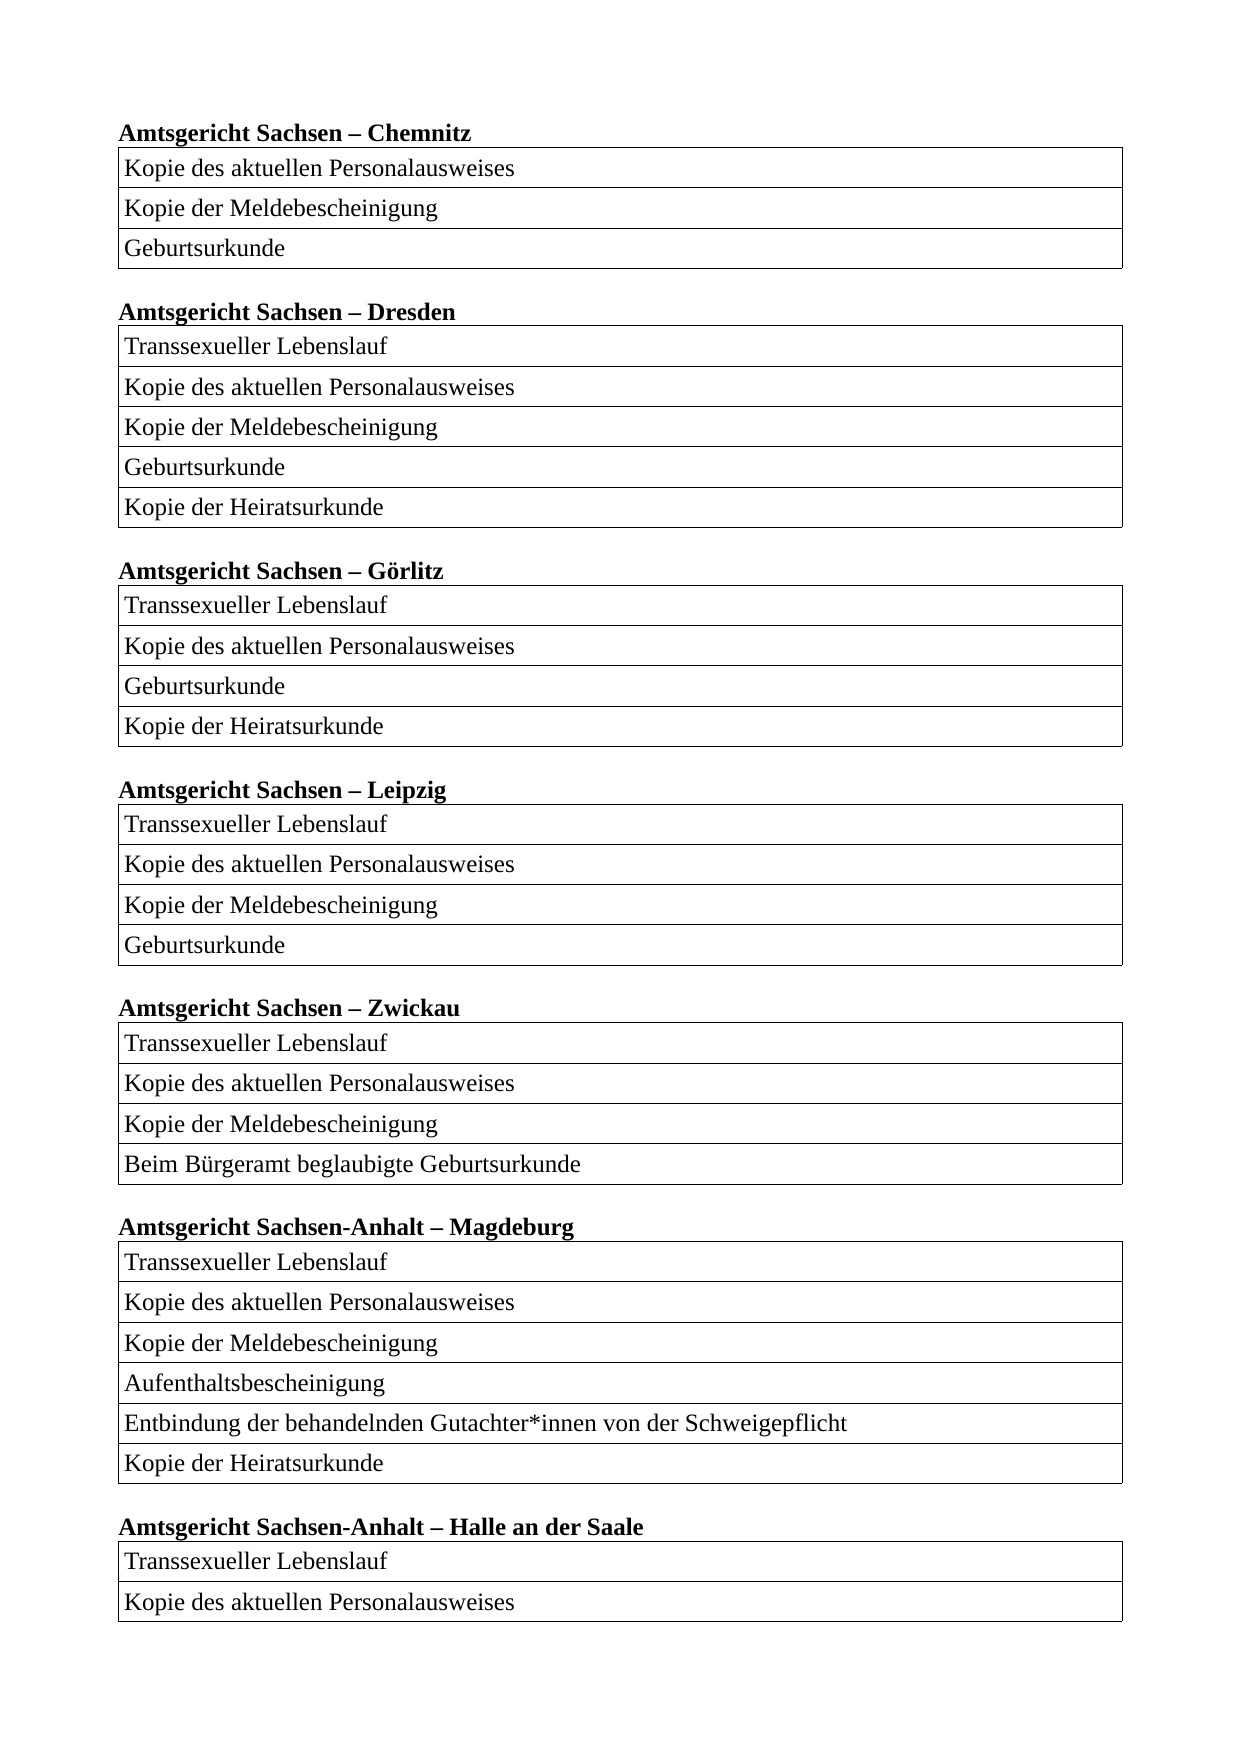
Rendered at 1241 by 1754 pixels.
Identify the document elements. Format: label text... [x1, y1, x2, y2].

text Amtsgericht Sachsen-Anhalt – Magdeburg [118, 1212, 1122, 1241]
table_header Transsexueller Lebenslauf [119, 586, 1122, 625]
text Amtsgericht Sachsen – Zwickau [118, 993, 1122, 1022]
table_cell Kopie der Meldebescheinigung [119, 188, 1122, 227]
table_cell Kopie der Meldebescheinigung [119, 1323, 1122, 1362]
table_cell Kopie der Meldebescheinigung [119, 1104, 1122, 1143]
table_header Transsexueller Lebenslauf [119, 1023, 1122, 1063]
table_cell Kopie des aktuellen Personalausweises [119, 367, 1122, 406]
table_cell Geburtsurkunde [119, 925, 1122, 965]
table_header Transsexueller Lebenslauf [119, 805, 1122, 844]
table_cell Geburtsurkunde [119, 229, 1122, 268]
table_cell Kopie des aktuellen Personalausweises [119, 1582, 1122, 1621]
table_cell Beim Bürgeramt beglaubigte Geburtsurkunde [119, 1144, 1122, 1183]
table_header Transsexueller Lebenslauf [119, 326, 1122, 366]
table_cell Kopie der Meldebescheinigung [119, 885, 1122, 924]
table_header Transsexueller Lebenslauf [119, 1242, 1122, 1281]
table_cell Kopie der Heiratsurkunde [119, 488, 1122, 527]
text Amtsgericht Sachsen – Leipzig [118, 775, 1122, 803]
text Amtsgericht Sachsen – Görlitz [118, 556, 1122, 584]
table_cell Geburtsurkunde [119, 666, 1122, 706]
table_cell Kopie der Heiratsurkunde [119, 707, 1122, 746]
table_cell Kopie des aktuellen Personalausweises [119, 845, 1122, 884]
table_cell Aufenthaltsbescheinigung [119, 1363, 1122, 1402]
table_cell Kopie des aktuellen Personalausweises [119, 626, 1122, 665]
table_header Transsexueller Lebenslauf [119, 1542, 1122, 1581]
text Amtsgericht Sachsen – Chemnitz [118, 118, 1122, 147]
table_cell Kopie der Heiratsurkunde [119, 1444, 1122, 1483]
table_header Kopie des aktuellen Personalausweises [119, 148, 1122, 187]
table_cell Kopie des aktuellen Personalausweises [119, 1064, 1122, 1103]
table_cell Geburtsurkunde [119, 447, 1122, 487]
text Amtsgericht Sachsen-Anhalt – Halle an der Saale [118, 1512, 1122, 1541]
text Amtsgericht Sachsen – Dresden [118, 297, 1122, 325]
table_cell Kopie des aktuellen Personalausweises [119, 1282, 1122, 1322]
table_cell Kopie der Meldebescheinigung [119, 407, 1122, 446]
table_cell Entbindung der behandelnden Gutachter*innen von der Schweigepflicht [119, 1404, 1122, 1443]
